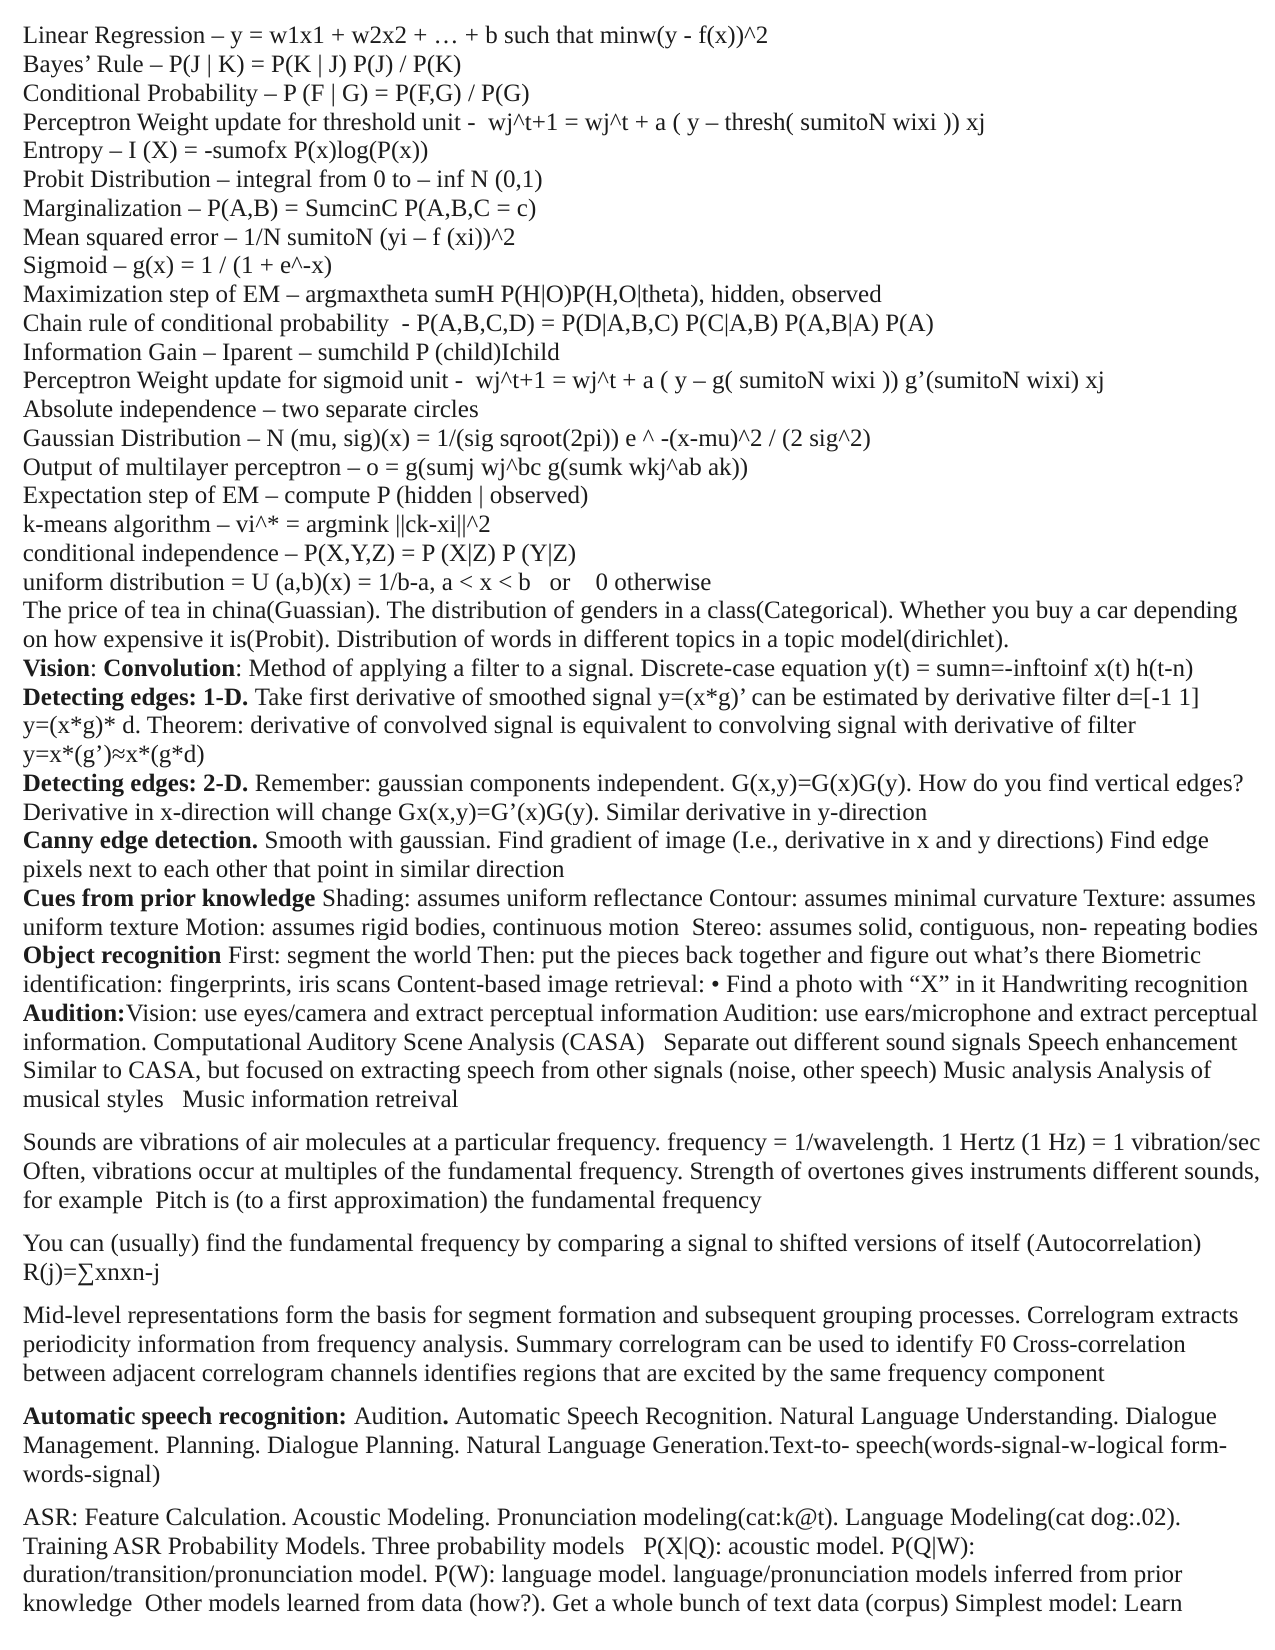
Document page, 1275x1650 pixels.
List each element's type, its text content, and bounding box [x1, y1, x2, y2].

text Automatic speech recognition: Audition. Automatic Speech Recognition. Natural Language Understanding. Dialogue Management. Planning. Dialogue Planning. Natural Language Generation.Text-to- speech(words-signal-w-logical form-words-signal) [23, 1401, 1261, 1487]
text Perceptron Weight update for threshold unit - wj^t+1 = wj^t + a ( y – thresh( sumitoN wixi )) xj [23, 107, 1261, 135]
text The price of tea in china(Guassian). The distribution of genders in a class(Categorical). Whether you buy a car depending on how expensive it is(Probit). Distribution of words in different topics in a topic model(dirichlet). [23, 595, 1261, 653]
text conditional independence – P(X,Y,Z) = P (X|Z) P (Y|Z) [23, 538, 1261, 567]
text Linear Regression – y = w1x1 + w2x2 + … + b such that minw(y - f(x))^2 [23, 20, 1261, 49]
text Detecting edges: 2-D. Remember: gaussian components independent. G(x,y)=G(x)G(y). How do you find vertical edges? Derivative in x-direction will change Gx(x,y)=G’(x)G(y). Similar derivative in y-direction [23, 768, 1261, 825]
text Entropy – I (X) = -sumofx P(x)log(P(x)) [23, 135, 1261, 164]
text Probit Distribution – integral from 0 to – inf N (0,1) [23, 164, 1261, 193]
text Bayes’ Rule – P(J | K) = P(K | J) P(J) / P(K) [23, 49, 1261, 78]
text Mid-level representations form the basis for segment formation and subsequent grouping processes. Correlogram extracts periodicity information from frequency analysis. Summary correlogram can be used to identify F0 Cross-correlation between adjacent correlogram channels identifies regions that are excited by the same frequency component [23, 1300, 1261, 1387]
text Detecting edges: 1-D. Take first derivative of smoothed signal y=(x*g)’ can be estimated by derivative filter d=[-1 1] y=(x*g)* d. Theorem: derivative of convolved signal is equivalent to convolving signal with derivative of filter y=x*(g’)≈x*(g*d) [23, 682, 1261, 768]
text uniform distribution = U (a,b)(x) = 1/b-a, a < x < b or 0 otherwise [23, 567, 1261, 595]
text Mean squared error – 1/N sumitoN (yi – f (xi))^2 [23, 222, 1261, 250]
text Sigmoid – g(x) = 1 / (1 + e^-x) [23, 250, 1261, 279]
text Chain rule of conditional probability - P(A,B,C,D) = P(D|A,B,C) P(C|A,B) P(A,B|A) P(A) [23, 308, 1261, 337]
text Canny edge detection. Smooth with gaussian. Find gradient of image (I.e., derivative in x and y directions) Find edge pixels next to each other that point in similar direction [23, 825, 1261, 883]
text Vision: Convolution: Method of applying a filter to a signal. Discrete-case equation y(t) = sumn=-inftoinf x(t) h(t-n) [23, 653, 1261, 682]
text Absolute independence – two separate circles [23, 394, 1261, 423]
text Perceptron Weight update for sigmoid unit - wj^t+1 = wj^t + a ( y – g( sumitoN wixi )) g’(sumitoN wixi) xj [23, 365, 1261, 394]
text Marginalization – P(A,B) = SumcinC P(A,B,C = c) [23, 193, 1261, 222]
text You can (usually) find the fundamental frequency by comparing a signal to shifted versions of itself (Autocorrelation) R(j)=∑xnxn-j [23, 1228, 1261, 1286]
text Conditional Probability – P (F | G) = P(F,G) / P(G) [23, 78, 1261, 107]
text k-means algorithm – vi^* = argmink ||ck-xi||^2 [23, 509, 1261, 538]
text ASR: Feature Calculation. Acoustic Modeling. Pronunciation modeling(cat:k@t). Language Modeling(cat dog:.02). Training ASR Probability Models. Three probability models P(X|Q): acoustic model. P(Q|W): duration/transition/pronunciation model. P(W): language model. language/pronunciation models inferred from prior knowledge Other models learned from data (how?). Get a whole bunch of text data (corpus) Simplest model: Learn [23, 1502, 1261, 1617]
text Cues from prior knowledge Shading: assumes uniform reflectance Contour: assumes minimal curvature Texture: assumes uniform texture Motion: assumes rigid bodies, continuous motion Stereo: assumes solid, contiguous, non- repeating bodies Object recognition First: segment the world Then: put the pieces back together and figure out what’s there Biometric identification: fingerprints, iris scans Content-based image retrieval: • Find a photo with “X” in it Handwriting recognition Audition:Vision: use eyes/camera and extract perceptual information Audition: use ears/microphone and extract perceptual information. Computational Auditory Scene Analysis (CASA) Separate out different sound signals Speech enhancement Similar to CASA, but focused on extracting speech from other signals (noise, other speech) Music analysis Analysis of musical styles Music information retreival [23, 883, 1261, 1113]
text Sounds are vibrations of air molecules at a particular frequency. frequency = 1/wavelength. 1 Hertz (1 Hz) = 1 vibration/sec Often, vibrations occur at multiples of the fundamental frequency. Strength of overtones gives instruments different sounds, for example Pitch is (to a first approximation) the fundamental frequency [23, 1127, 1261, 1214]
text Information Gain – Iparent – sumchild P (child)Ichild [23, 337, 1261, 365]
text Output of multilayer perceptron – o = g(sumj wj^bc g(sumk wkj^ab ak)) [23, 452, 1261, 480]
text Maximization step of EM – argmaxtheta sumH P(H|O)P(H,O|theta), hidden, observed [23, 279, 1261, 308]
text Gaussian Distribution – N (mu, sig)(x) = 1/(sig sqroot(2pi)) e ^ -(x-mu)^2 / (2 sig^2) [23, 423, 1261, 452]
text Expectation step of EM – compute P (hidden | observed) [23, 480, 1261, 509]
